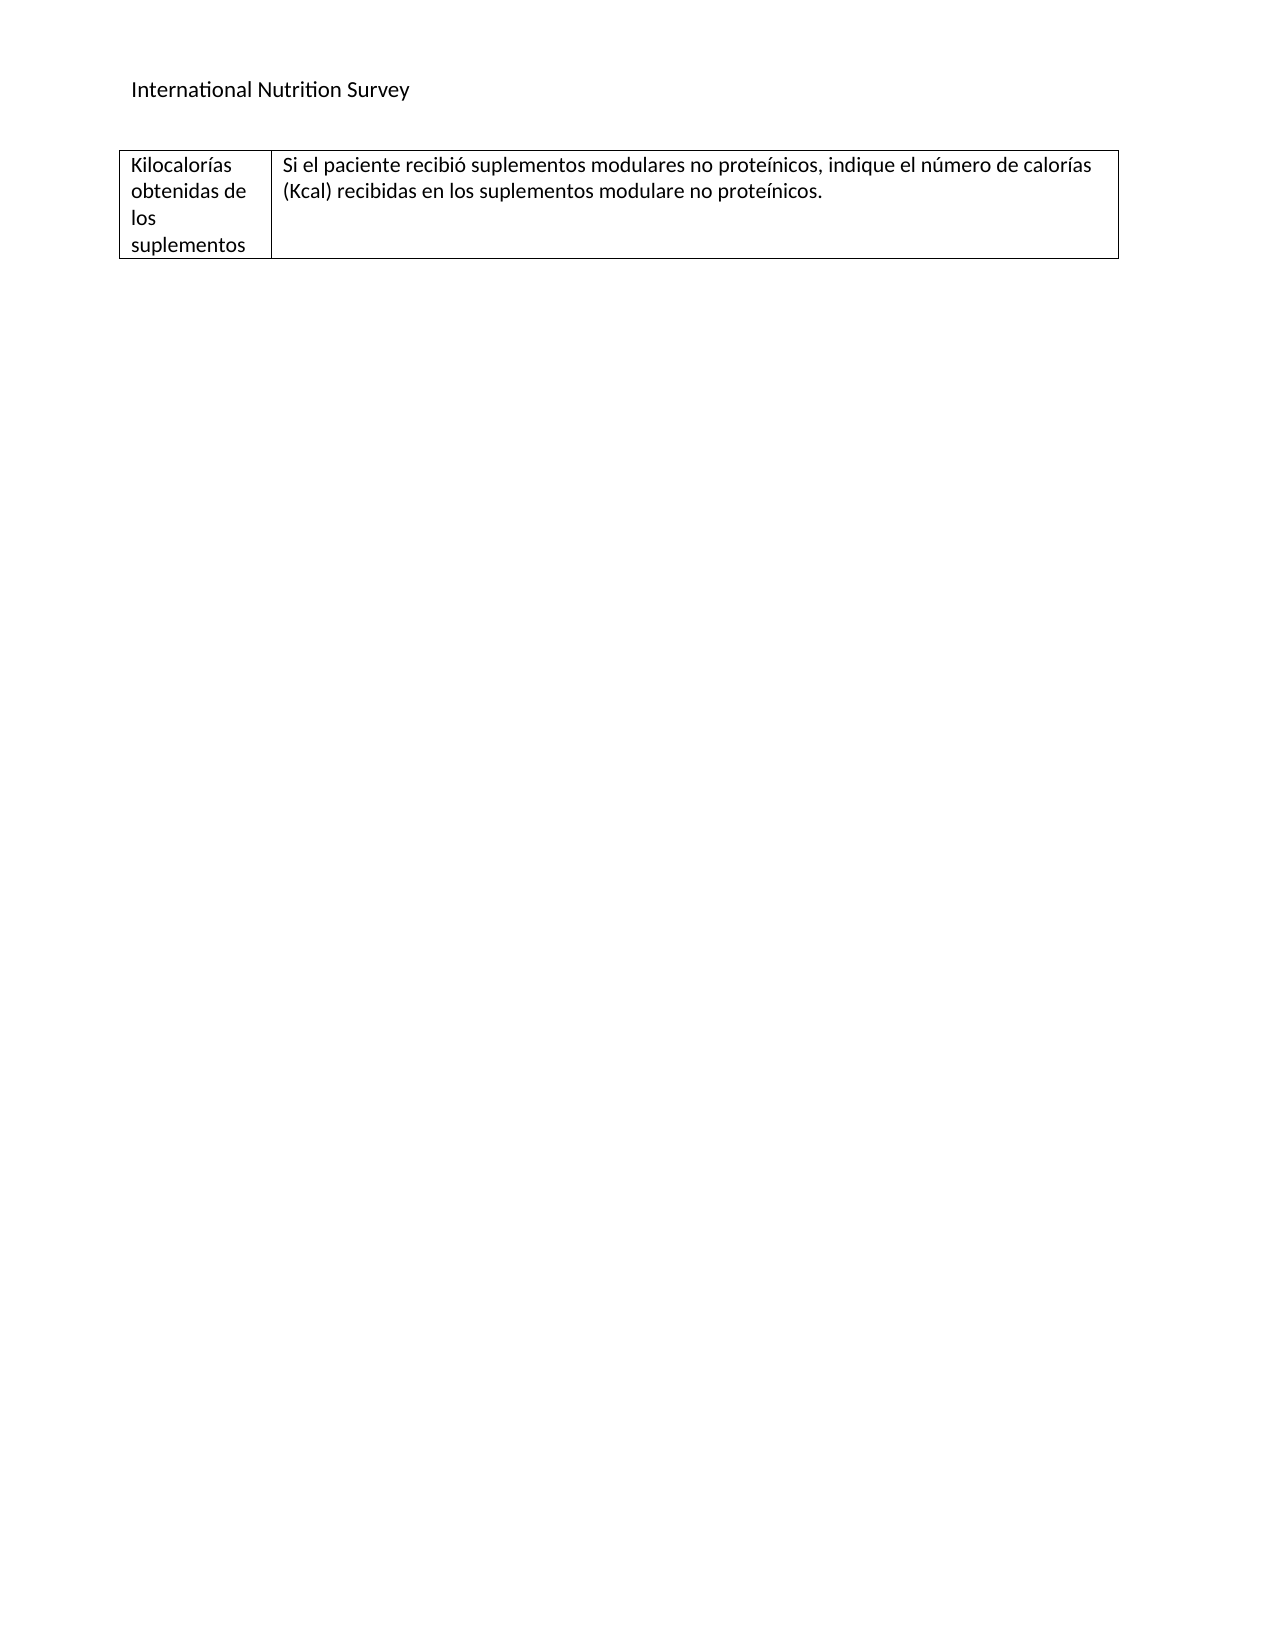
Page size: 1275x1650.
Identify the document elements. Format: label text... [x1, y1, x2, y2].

table_cell Si el paciente recibió suplementos modulares no proteínicos, indique el número de calorías (Kcal) recibidas en los suplementos modulare no proteínicos. [272, 151, 1118, 258]
table_cell Kilocalorías obtenidas de los suplementos [120, 151, 271, 258]
